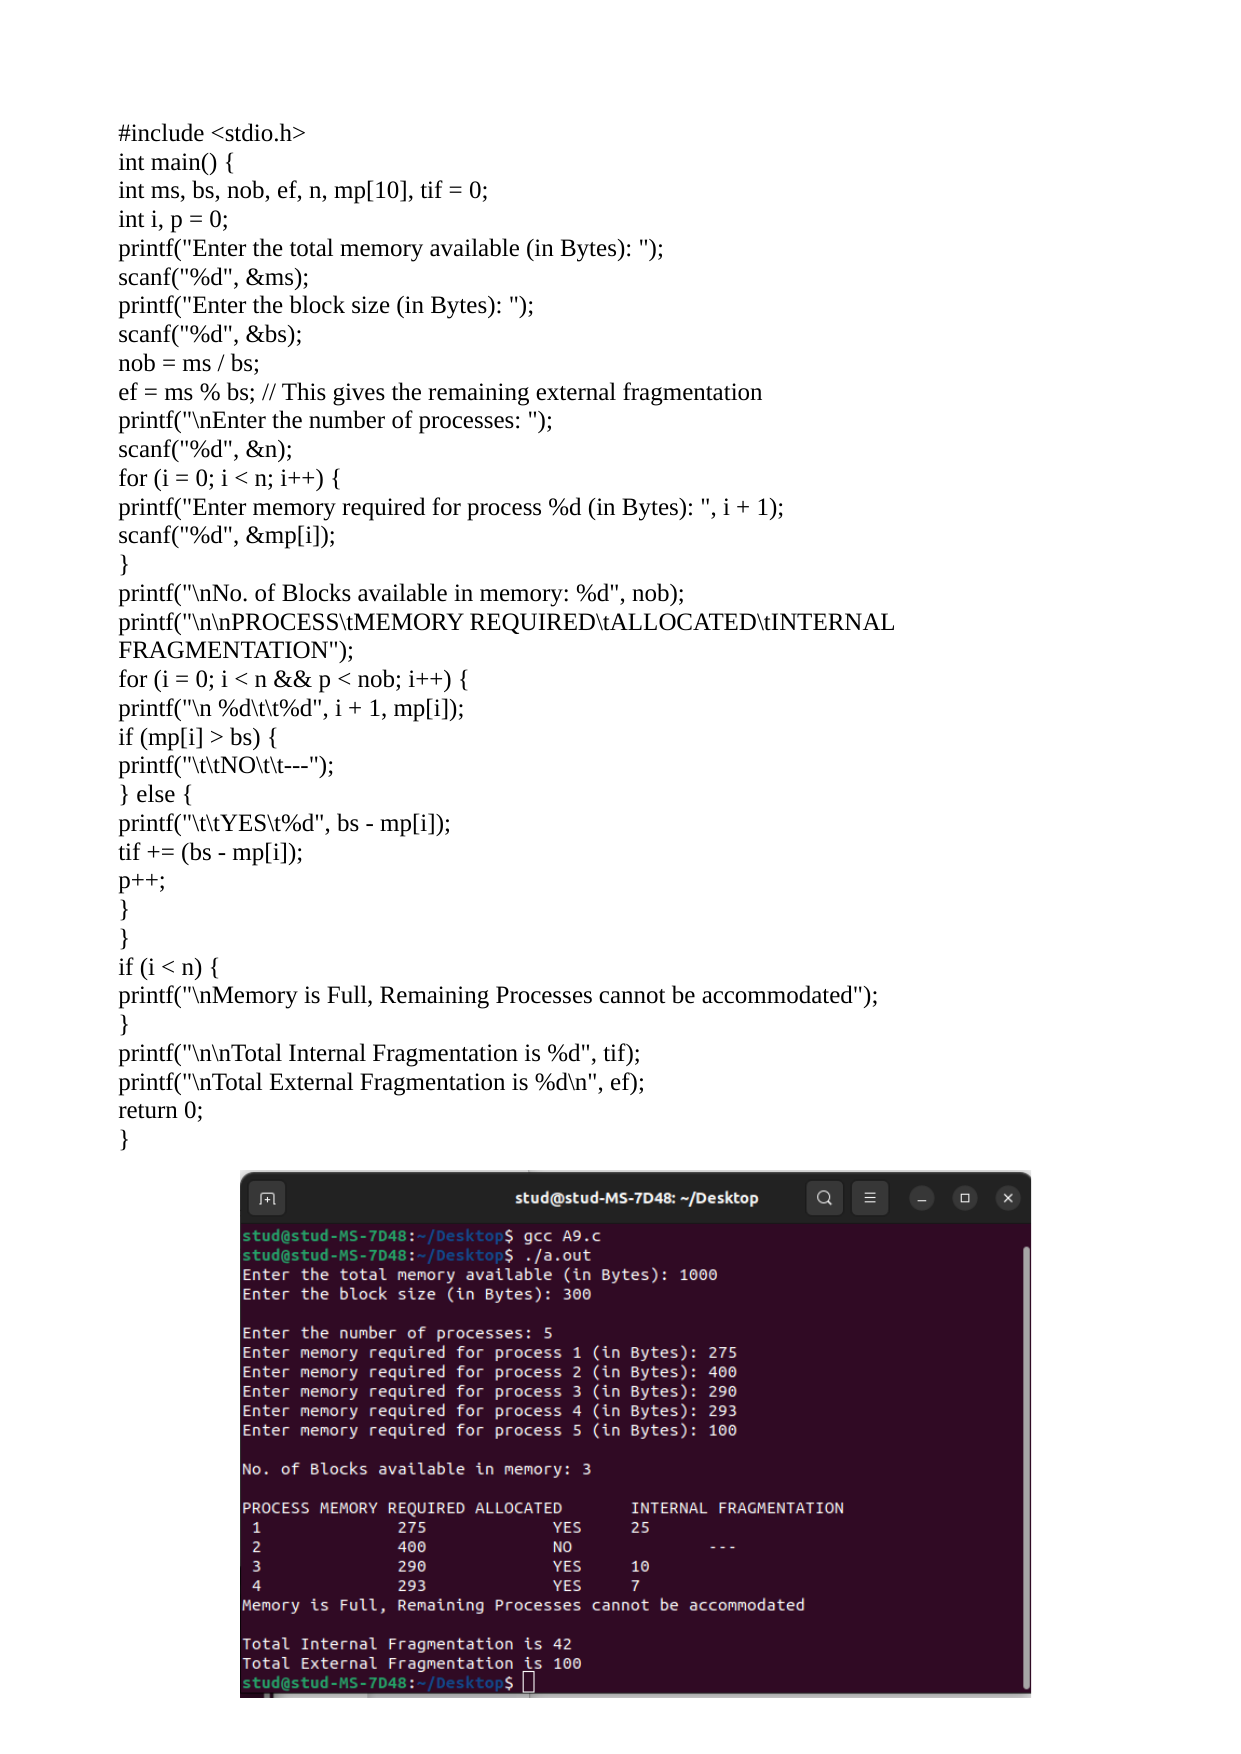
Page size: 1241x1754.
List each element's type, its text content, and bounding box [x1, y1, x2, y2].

text #include <stdio.h> [118, 118, 1122, 147]
text scanf("%d", &bs); [118, 319, 1122, 348]
text printf("Enter the total memory available (in Bytes): "); [118, 233, 1122, 262]
text printf("\nMemory is Full, Remaining Processes cannot be accommodated"); [118, 981, 1122, 1009]
text ef = ms % bs; // This gives the remaining external fragmentation [118, 377, 1122, 406]
text } [118, 923, 1122, 952]
text printf("\nTotal External Fragmentation is %d\n", ef); [118, 1067, 1122, 1096]
text if (i < n) { [118, 952, 1122, 981]
text return 0; [118, 1096, 1122, 1124]
text printf("\n\nTotal Internal Fragmentation is %d", tif); [118, 1038, 1122, 1067]
text for (i = 0; i < n; i++) { [118, 463, 1122, 492]
text printf("\t\tYES\t%d", bs - mp[i]); [118, 808, 1122, 837]
text printf("\n\nPROCESS\tMEMORY REQUIRED\tALLOCATED\tINTERNAL FRAGMENTATION"); [118, 607, 1122, 664]
text printf("\nEnter the number of processes: "); [118, 406, 1122, 434]
text } [118, 1009, 1122, 1038]
text scanf("%d", &mp[i]); [118, 521, 1122, 549]
picture [240, 1170, 1032, 1698]
text } else { [118, 779, 1122, 808]
text for (i = 0; i < n && p < nob; i++) { [118, 664, 1122, 693]
text int ms, bs, nob, ef, n, mp[10], tif = 0; [118, 176, 1122, 204]
text if (mp[i] > bs) { [118, 722, 1122, 751]
text tif += (bs - mp[i]); [118, 837, 1122, 866]
text printf("Enter memory required for process %d (in Bytes): ", i + 1); [118, 492, 1122, 521]
text printf("Enter the block size (in Bytes): "); [118, 291, 1122, 319]
text printf("\t\tNO\t\t---"); [118, 751, 1122, 779]
text scanf("%d", &ms); [118, 262, 1122, 291]
text p++; [118, 866, 1122, 894]
text scanf("%d", &n); [118, 434, 1122, 463]
text int i, p = 0; [118, 204, 1122, 233]
text int main() { [118, 147, 1122, 176]
text } [118, 894, 1122, 923]
text printf("\n %d\t\t%d", i + 1, mp[i]); [118, 693, 1122, 722]
text } [118, 549, 1122, 578]
text printf("\nNo. of Blocks available in memory: %d", nob); [118, 578, 1122, 607]
text nob = ms / bs; [118, 348, 1122, 377]
text } [118, 1124, 1122, 1153]
